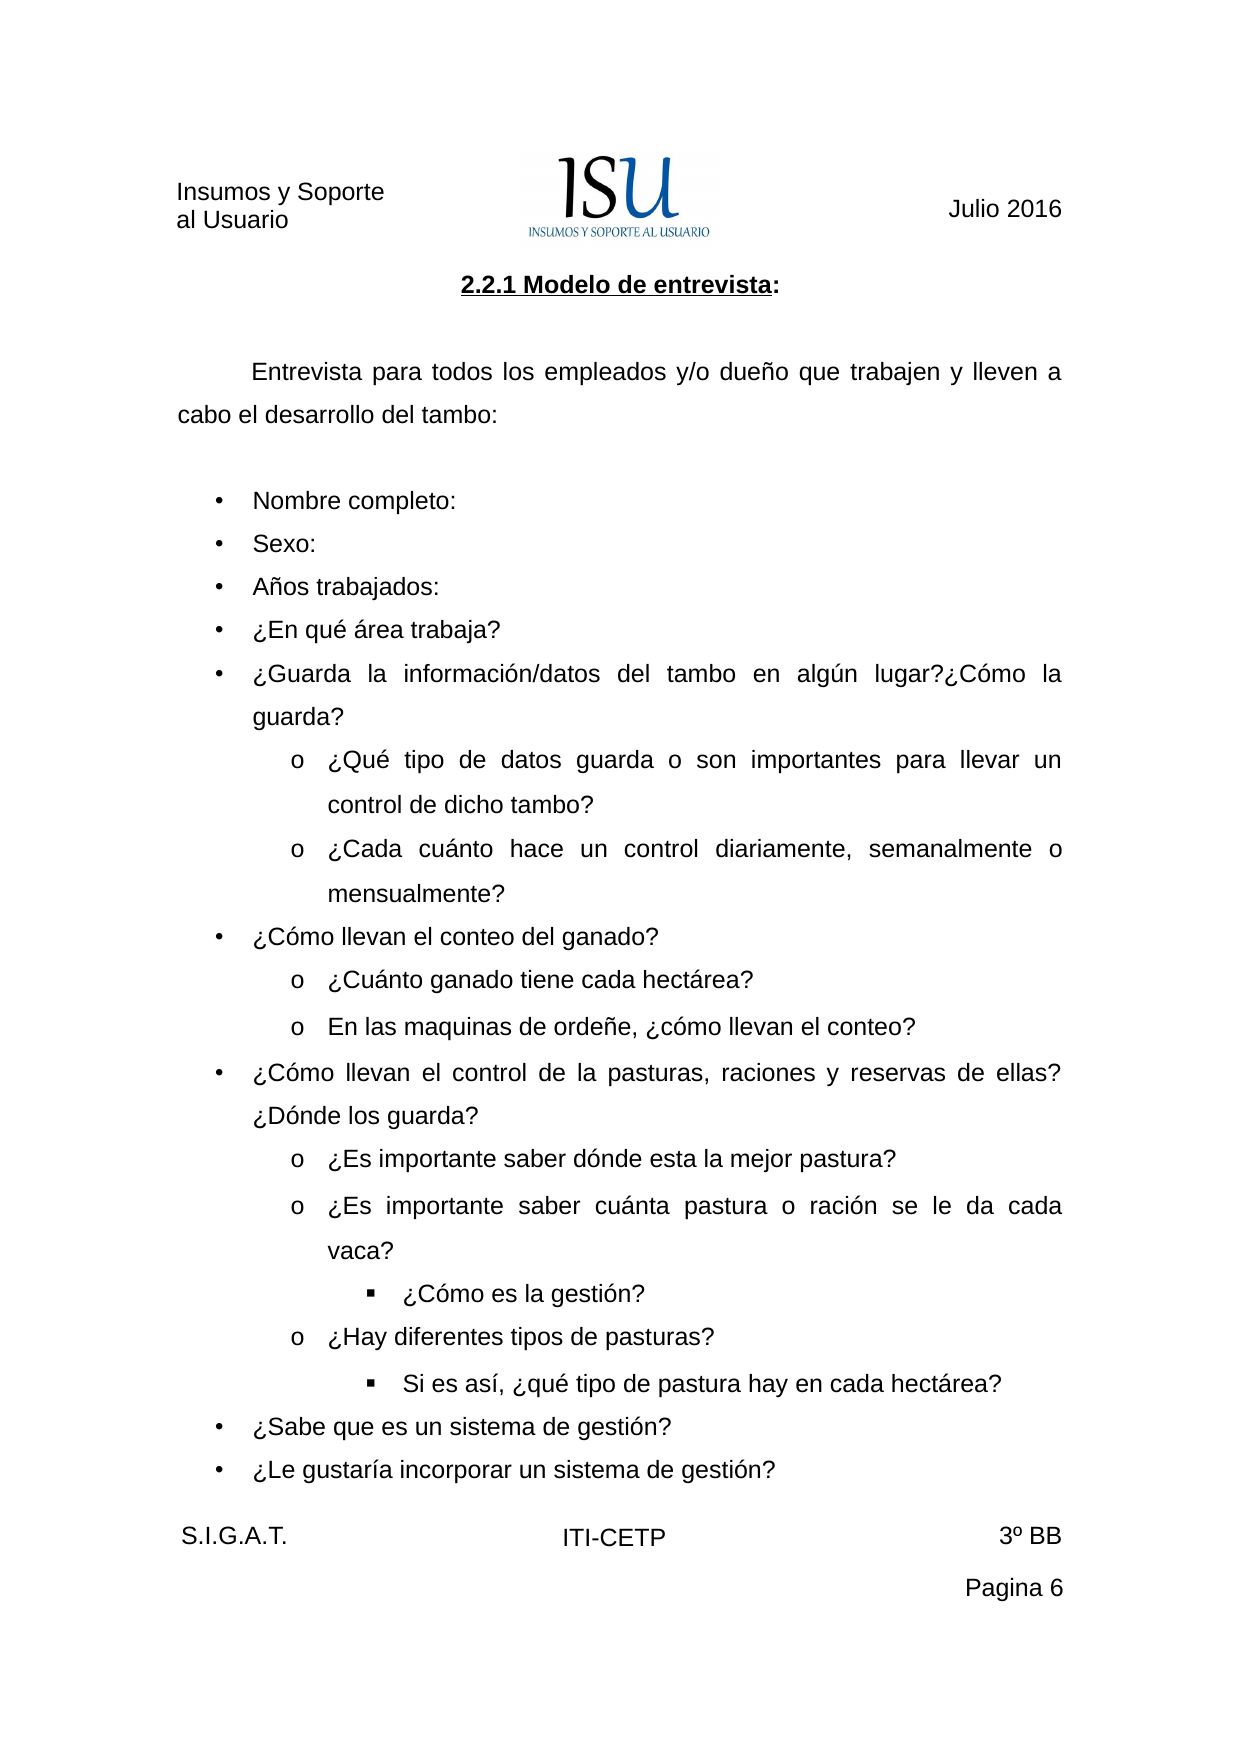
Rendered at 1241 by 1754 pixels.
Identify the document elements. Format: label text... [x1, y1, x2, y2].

list Nombre completo: [215, 486, 1063, 515]
list ¿Es importante saber cuánta pastura o ración se le da cada vaca? [290, 1191, 1063, 1265]
list Años trabajados: [215, 572, 1063, 601]
list ¿Hay diferentes tipos de pasturas? [290, 1322, 1063, 1353]
list ¿Cómo llevan el conteo del ganado? [215, 922, 1063, 951]
list ¿Cada cuánto hace un control diariamente, semanalmente o mensualmente? [290, 833, 1063, 908]
list ¿En qué área trabaja? [215, 616, 1063, 644]
list Sexo: [215, 529, 1063, 558]
list En las maquinas de ordeñe, ¿cómo llevan el conteo? [290, 1012, 1063, 1042]
list ¿Qué tipo de datos guarda o son importantes para llevar un control de dicho tambo? [290, 745, 1063, 819]
list ¿Cuánto ganado tiene cada hectárea? [290, 965, 1063, 996]
list ¿Cómo es la gestión? [365, 1279, 1063, 1308]
list ¿Es importante saber dónde esta la mejor pastura? [290, 1144, 1063, 1175]
list Si es así, ¿qué tipo de pastura hay en cada hectárea? [365, 1369, 1063, 1397]
list ¿Guarda la información/datos del tambo en algún lugar?¿Cómo la guarda? [215, 659, 1063, 731]
picture [517, 138, 723, 252]
list ¿Cómo llevan el control de la pasturas, raciones y reservas de ellas? ¿Dónde los guarda? [215, 1058, 1063, 1130]
text 2.2.1 Modelo de entrevista: [177, 270, 1063, 299]
list ¿Sabe que es un sistema de gestión? [215, 1412, 1063, 1441]
list ¿Le gustaría incorporar un sistema de gestión? [215, 1455, 1063, 1484]
text Entrevista para todos los empleados y/o dueño que trabajen y lleven a cabo el desarrollo del tambo: [177, 356, 1063, 428]
